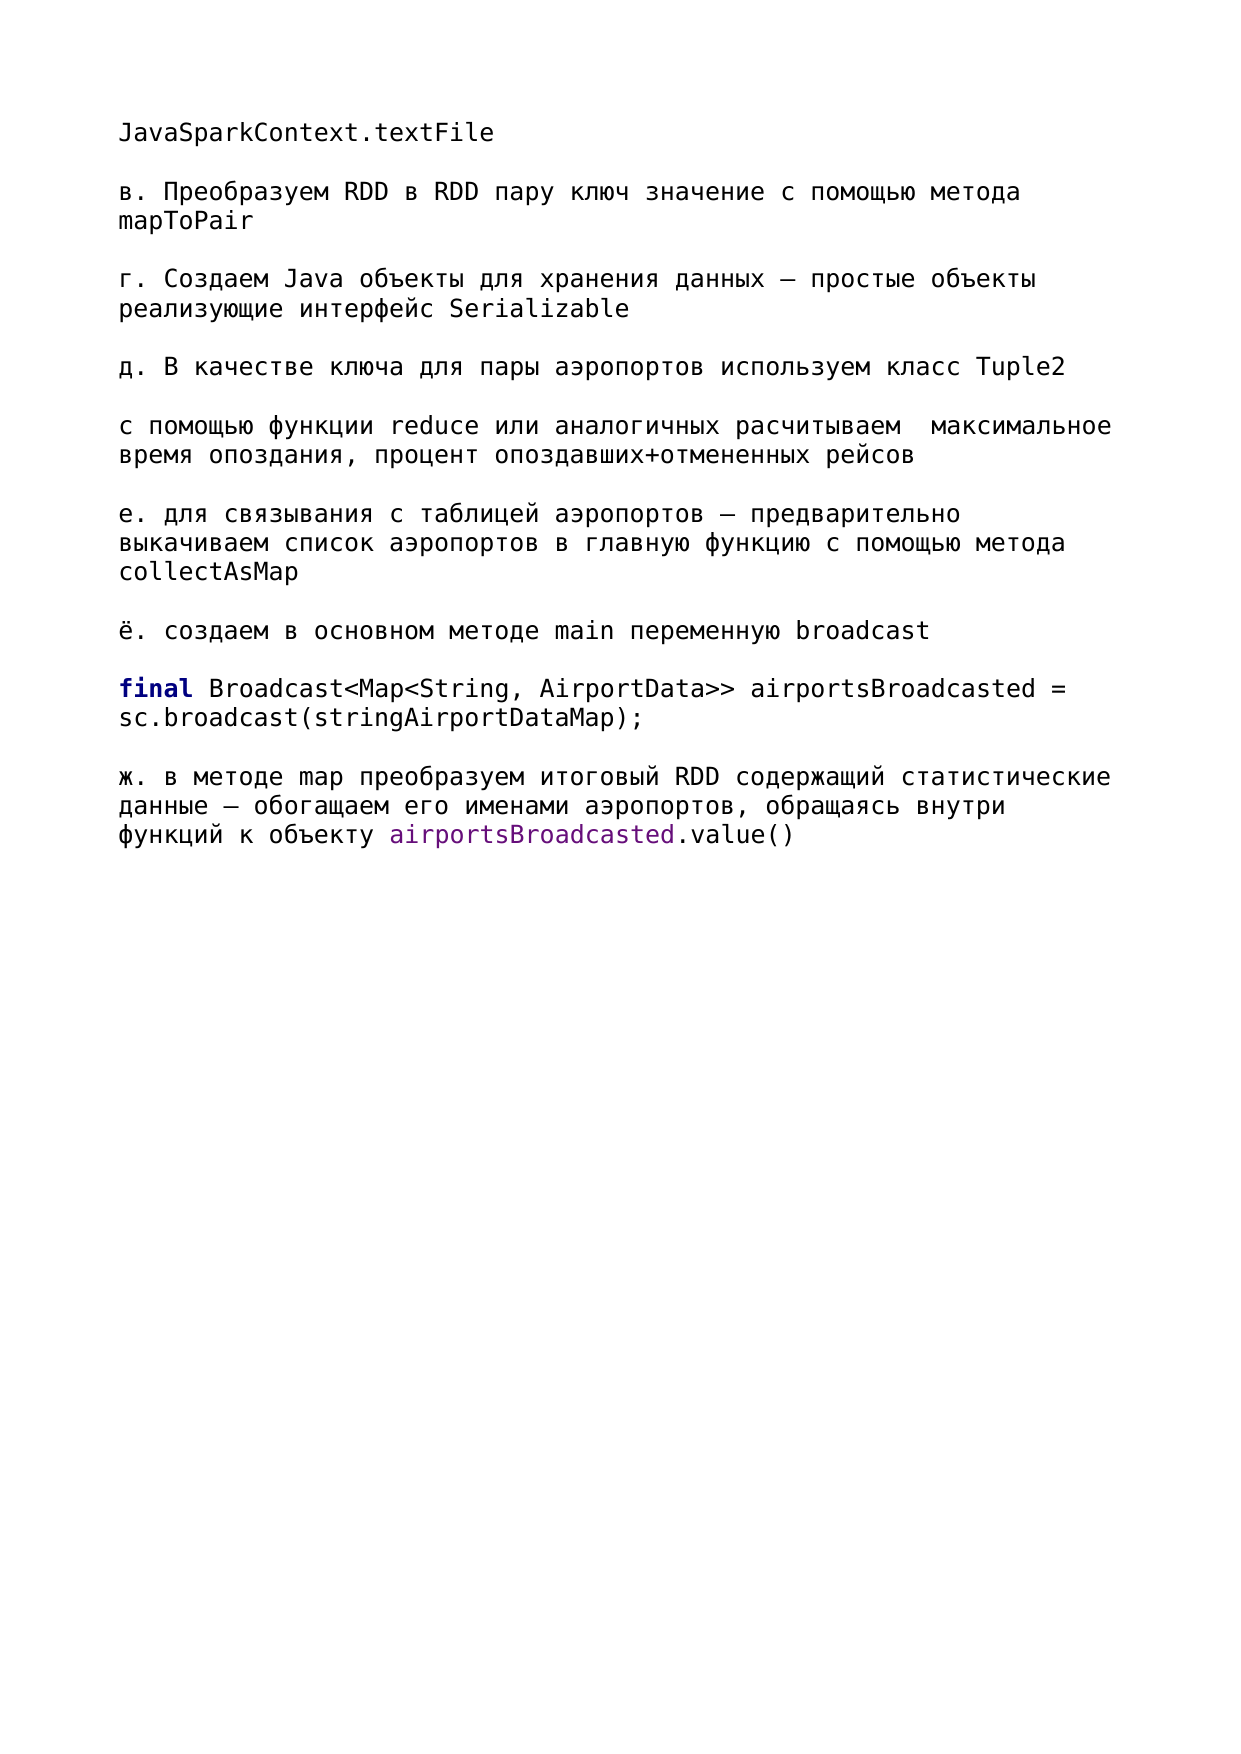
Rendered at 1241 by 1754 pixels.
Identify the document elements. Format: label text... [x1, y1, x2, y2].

text c помощью функции reduce или аналогичных расчитываем максимальное время опоздания, процент опоздавших+отмененных рейсов [118, 411, 1122, 469]
text в. Преобразуем RDD в RDD пару ключ значение с помощью метода mapToPair [118, 177, 1122, 235]
text ж. в методе map преобразуем итоговый RDD содержащий статистические данные — обогащаем его именами аэропортов, обращаясь внутри функций к объекту airportsBroadcasted.value() [118, 762, 1122, 850]
text final Broadcast<Map<String, AirportData>> airportsBroadcasted = sc.broadcast(stringAirportDataMap); [118, 674, 1122, 733]
text г. Создаем Java объекты для хранения данных — простые объекты реализующие интерфейс Serializable [118, 264, 1122, 323]
text д. В качестве ключа для пары аэропортов используем класс Tuple2 [118, 352, 1122, 382]
text е. для связывания с таблицей аэропортов — предварительно выкачиваем список аэропортов в главную функцию с помощью метода collectAsMap [118, 499, 1122, 586]
text JavaSparkContext.textFile [118, 118, 1122, 147]
text ё. создаем в основном методе main переменную broadcast [118, 616, 1122, 645]
